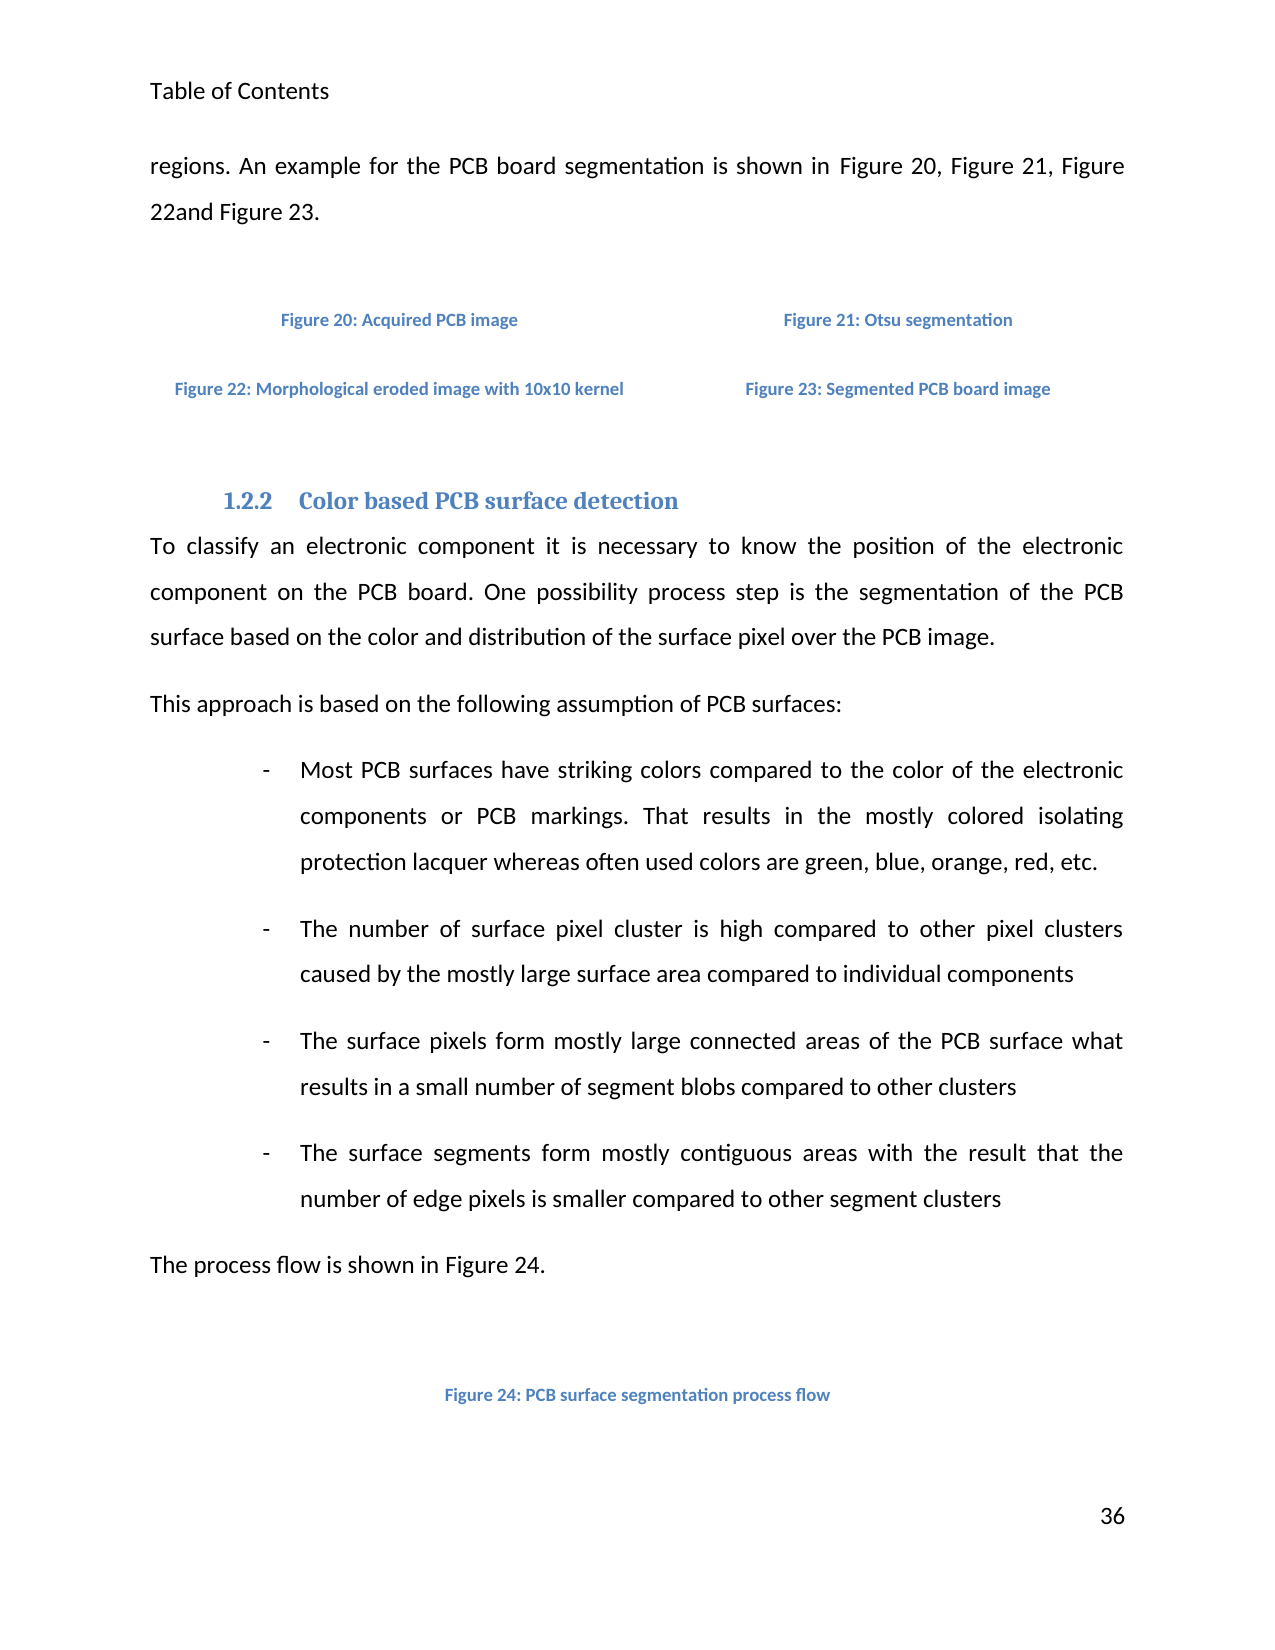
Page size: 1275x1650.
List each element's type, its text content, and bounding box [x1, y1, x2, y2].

list The number of surface pixel cluster is high compared to other pixel clusters caused by the mostly large surface area compared to individual components [262, 913, 1125, 989]
text This approach is based on the following assumption of PCB surfaces: [150, 688, 1125, 719]
table_header Figure 20: Acquired PCB image [150, 262, 649, 331]
table_cell Figure 22: Morphological eroded image with 10x10 kernel [150, 331, 649, 399]
text The process flow is shown in Figure 24. [150, 1249, 1125, 1280]
list The surface pixels form mostly large connected areas of the PCB surface what results in a small number of segment blobs compared to other clusters [262, 1025, 1125, 1101]
subtitle Color based PCB surface detection [224, 487, 1125, 516]
list The surface segments form mostly contiguous areas with the result that the number of edge pixels is smaller compared to other segment clusters [262, 1137, 1125, 1213]
table_header Figure 21: Otsu segmentation [649, 262, 1147, 331]
text To classify an electronic component it is necessary to know the position of the electronic component on the PCB board. One possibility process step is the segmentation of the PCB surface based on the color and distribution of the surface pixel over the PCB image. [150, 530, 1125, 652]
text Figure 24: PCB surface segmentation process flow [150, 1383, 1125, 1406]
text Than Otsu segmentation is applied, followed by a morphological erode step with a 10x10 kernel to separate white regions from the PCB board which are connected with the background. In the last step all blobs with the number of pixels greater than the minimum background pixel number are cut off whereby all remaining regions are mainly PCB regions. An example for the PCB board segmentation is shown in Figure 20, Figure 21, Figure 22and Figure 23. [150, 150, 1125, 226]
table_cell Figure 23: Segmented PCB board image [649, 331, 1147, 399]
list Most PCB surfaces have striking colors compared to the color of the electronic components or PCB markings. That results in the mostly colored isolating protection lacquer whereas often used colors are green, blue, orange, red, etc. [262, 755, 1125, 877]
